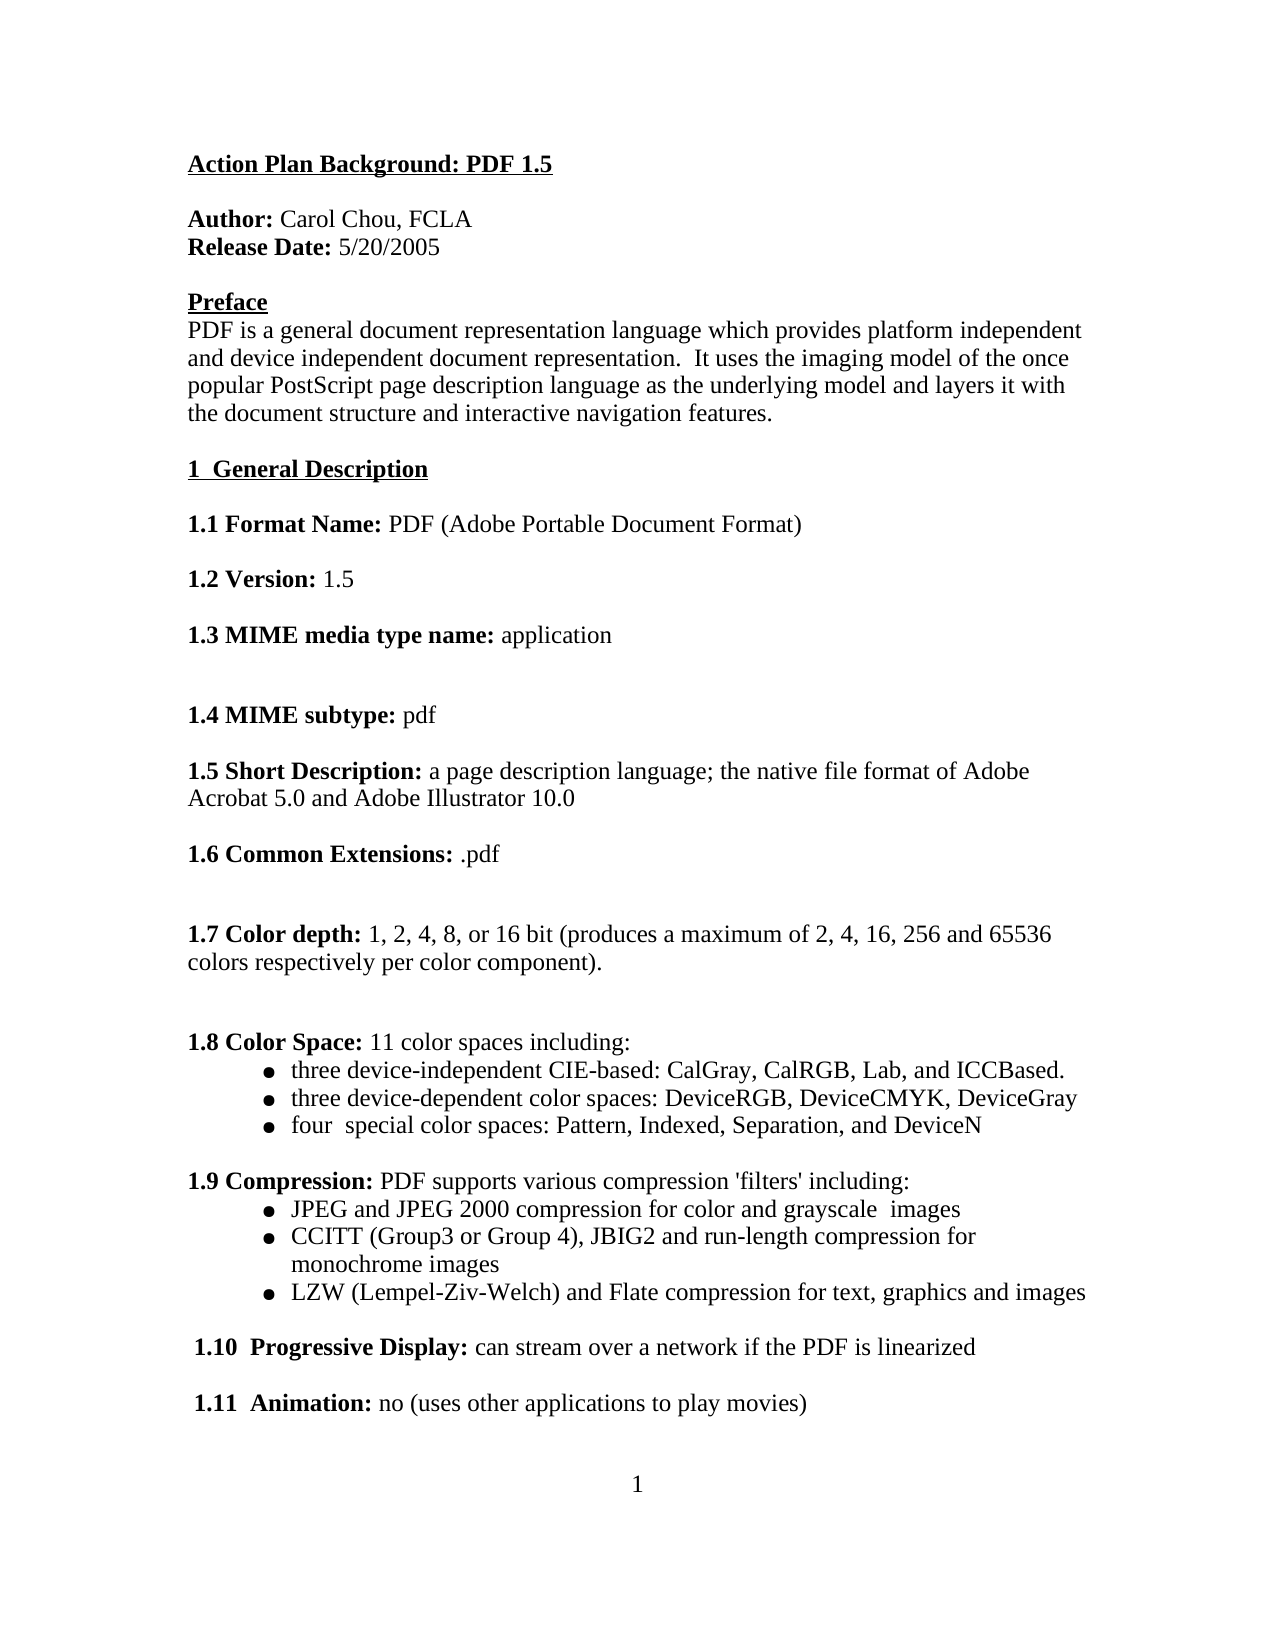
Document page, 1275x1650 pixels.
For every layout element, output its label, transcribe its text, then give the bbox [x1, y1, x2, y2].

list Animation: no (uses other applications to play movies) [194, 1389, 1087, 1416]
text 1.5 Short Description: a page description language; the native file format of Adobe Acrobat 5.0 and Adobe Illustrator 10.0 [187, 757, 1087, 812]
text 1.8 Color Space: 11 color spaces including: [187, 1028, 1087, 1056]
text 1.9 Compression: PDF supports various compression 'filters' including: [187, 1167, 1087, 1195]
text 1.4 MIME subtype: pdf [187, 701, 1087, 729]
text Author: Carol Chou, FCLA [187, 205, 1087, 233]
text PDF is a general document representation language which provides platform independent and device independent document representation. It uses the imaging model of the once popular PostScript page description language as the underlying model and layers it with the document structure and interactive navigation features. [187, 316, 1087, 427]
subtitle Action Plan Background: PDF 1.5 [187, 150, 1087, 178]
text 1.1 Format Name: PDF (Adobe Portable Document Format) [187, 510, 1087, 538]
list Progressive Display: can stream over a network if the PDF is linearized [194, 1333, 1087, 1361]
list 1.3 MIME media type name: application [187, 621, 1087, 649]
list 1.6 Common Extensions: .pdf [187, 840, 1087, 868]
list CCITT (Group3 or Group 4), JBIG2 and run-length compression for monochrome images [261, 1222, 1087, 1278]
list 1.7 Color depth: 1, 2, 4, 8, or 16 bit (produces a maximum of 2, 4, 16, 256 and 65536 colors respectively per color component). [187, 920, 1087, 976]
text 1.2 Version: 1.5 [187, 566, 1087, 593]
text Preface [187, 288, 1087, 316]
subtitle 1 General Description [187, 455, 1087, 482]
list three device-independent CIE-based: CalGray, CalRGB, Lab, and ICCBased. [261, 1056, 1087, 1084]
list three device-dependent color spaces: DeviceRGB, DeviceCMYK, DeviceGray [261, 1084, 1087, 1112]
list JPEG and JPEG 2000 compression for color and grayscale images [261, 1195, 1087, 1222]
text Release Date: 5/20/2005 [187, 233, 1087, 261]
list LZW (Lempel-Ziv-Welch) and Flate compression for text, graphics and images [261, 1278, 1087, 1306]
list four special color spaces: Pattern, Indexed, Separation, and DeviceN [261, 1112, 1087, 1139]
